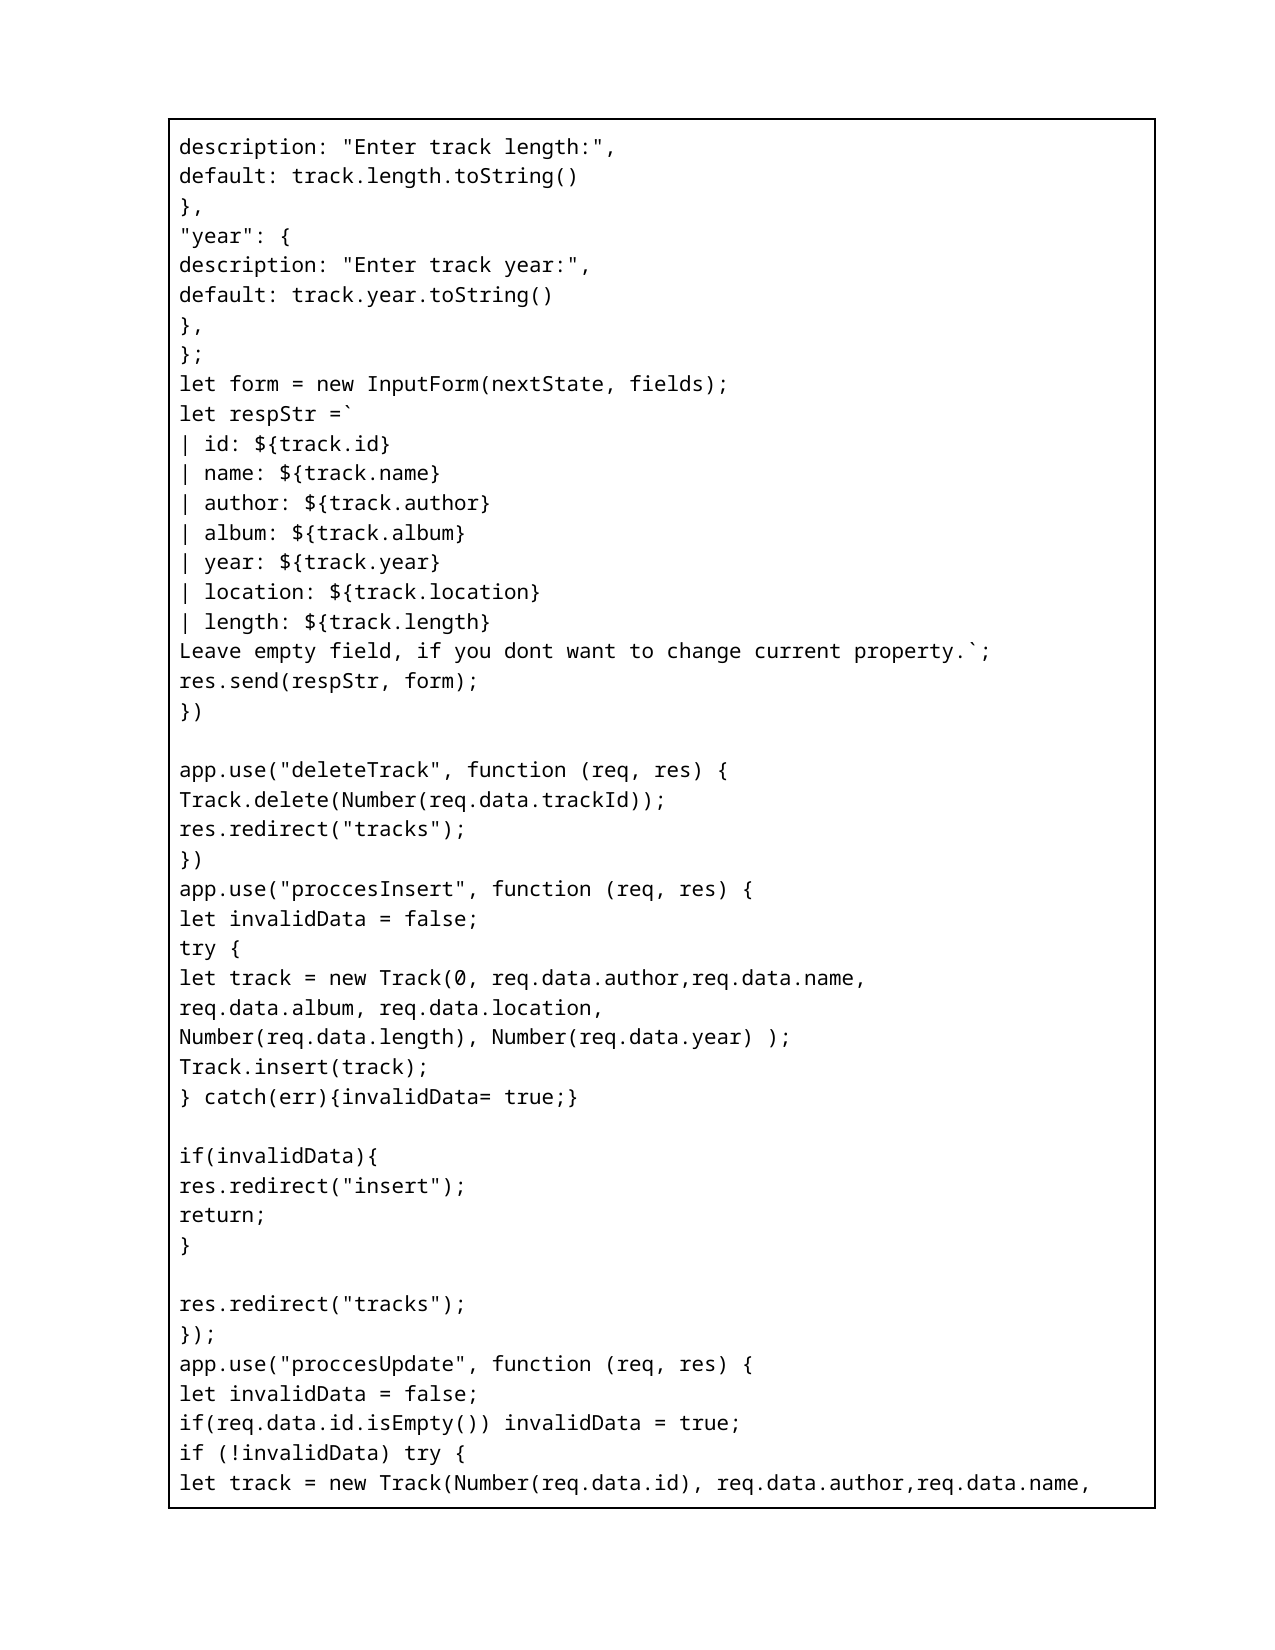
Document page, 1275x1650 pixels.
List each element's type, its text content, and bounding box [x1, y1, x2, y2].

table_cell description: "Enter track length:", default: track.length.toString() }, "year": { description: "Enter track year:", default: track.year.toString() }, }; let form = new InputForm(nextState, fields); let respStr =` | id: ${track.id} | name: ${track.name} | author: ${track.author} | album: ${track.album} | year: ${track.year} | location: ${track.location} | length: ${track.length} Leave empty field, if you dont want to change current property.`; res.send(respStr, form); }) app.use("deleteTrack", function (req, res) { Track.delete(Number(req.data.trackId)); res.redirect("tracks"); }) app.use("proccesInsert", function (req, res) { let invalidData = false; try { let track = new Track(0, req.data.author,req.data.name, req.data.album, req.data.location, Number(req.data.length), Number(req.data.year) ); Track.insert(track); } catch(err){invalidData= true;} if(invalidData){ res.redirect("insert"); return; } res.redirect("tracks"); }); app.use("proccesUpdate", function (req, res) { let invalidData = false; if(req.data.id.isEmpty()) invalidData = true; if (!invalidData) try { let track = new Track(Number(req.data.id), req.data.author,req.data.name, [170, 120, 1154, 1507]
